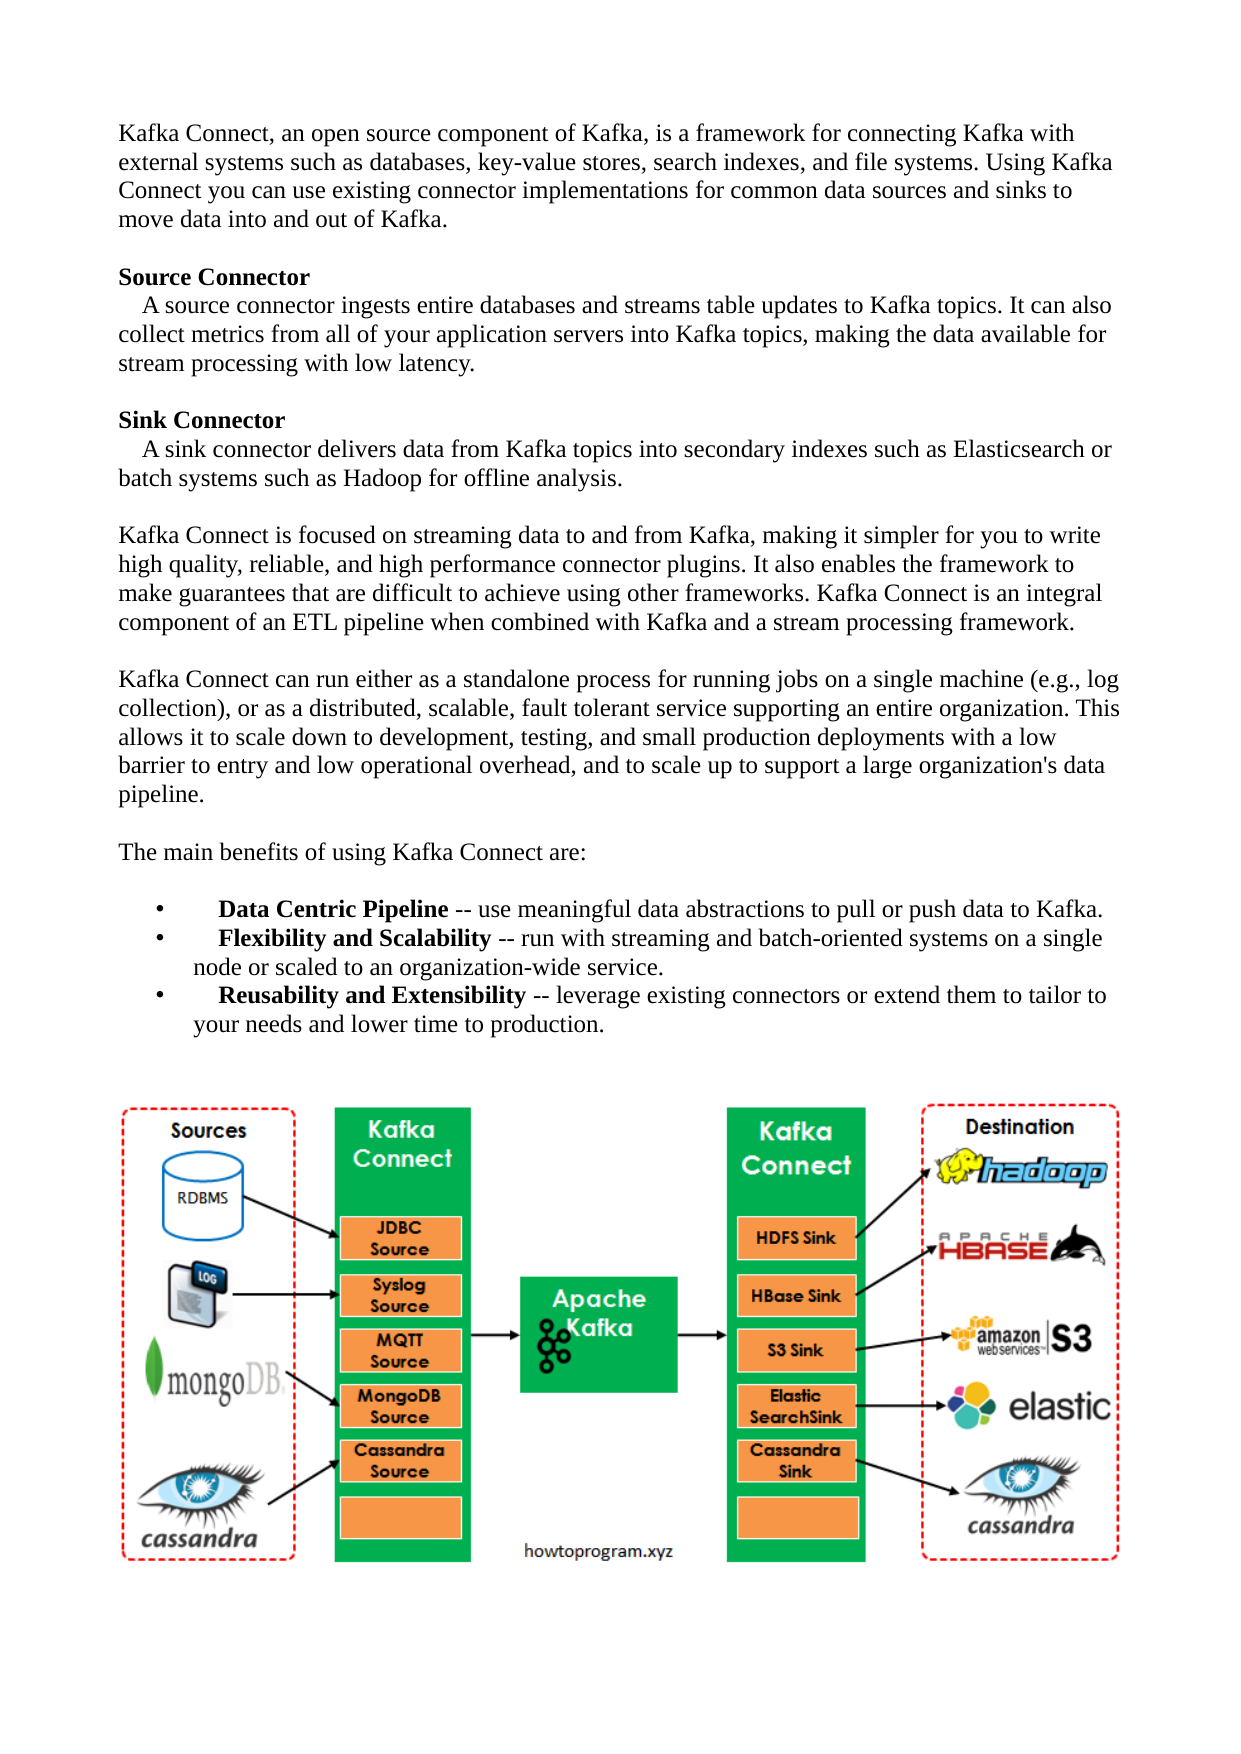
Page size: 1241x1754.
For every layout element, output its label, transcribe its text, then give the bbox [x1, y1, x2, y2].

list Flexibility and Scalability -- run with streaming and batch-oriented systems on a single node or scaled to an organization-wide service. [156, 923, 1122, 981]
list Reusability and Extensibility -- leverage existing connectors or extend them to tailor to your needs and lower time to production. [156, 981, 1122, 1038]
picture [118, 1095, 1123, 1571]
text Sink Connector [118, 406, 1122, 434]
text A source connector ingests entire databases and streams table updates to Kafka topics. It can also collect metrics from all of your application servers into Kafka topics, making the data available for stream processing with low latency. [118, 291, 1122, 377]
text The main benefits of using Kafka Connect are: [118, 837, 1122, 866]
text Kafka Connect is focused on streaming data to and from Kafka, making it simpler for you to write high quality, reliable, and high performance connector plugins. It also enables the framework to make guarantees that are difficult to achieve using other frameworks. Kafka Connect is an integral component of an ETL pipeline when combined with Kafka and a stream processing framework. [118, 521, 1122, 636]
list Data Centric Pipeline -- use meaningful data abstractions to pull or push data to Kafka. [156, 894, 1122, 923]
text Source Connector [118, 262, 1122, 291]
text Kafka Connect can run either as a standalone process for running jobs on a single machine (e.g., log collection), or as a distributed, scalable, fault tolerant service supporting an entire organization. This allows it to scale down to development, testing, and small production deployments with a low barrier to entry and low operational overhead, and to scale up to support a large organization's data pipeline. [118, 664, 1122, 808]
text A sink connector delivers data from Kafka topics into secondary indexes such as Elasticsearch or batch systems such as Hadoop for offline analysis. [118, 434, 1122, 492]
text Kafka Connect, an open source component of Kafka, is a framework for connecting Kafka with external systems such as databases, key-value stores, search indexes, and file systems. Using Kafka Connect you can use existing connector implementations for common data sources and sinks to move data into and out of Kafka. [118, 118, 1122, 233]
